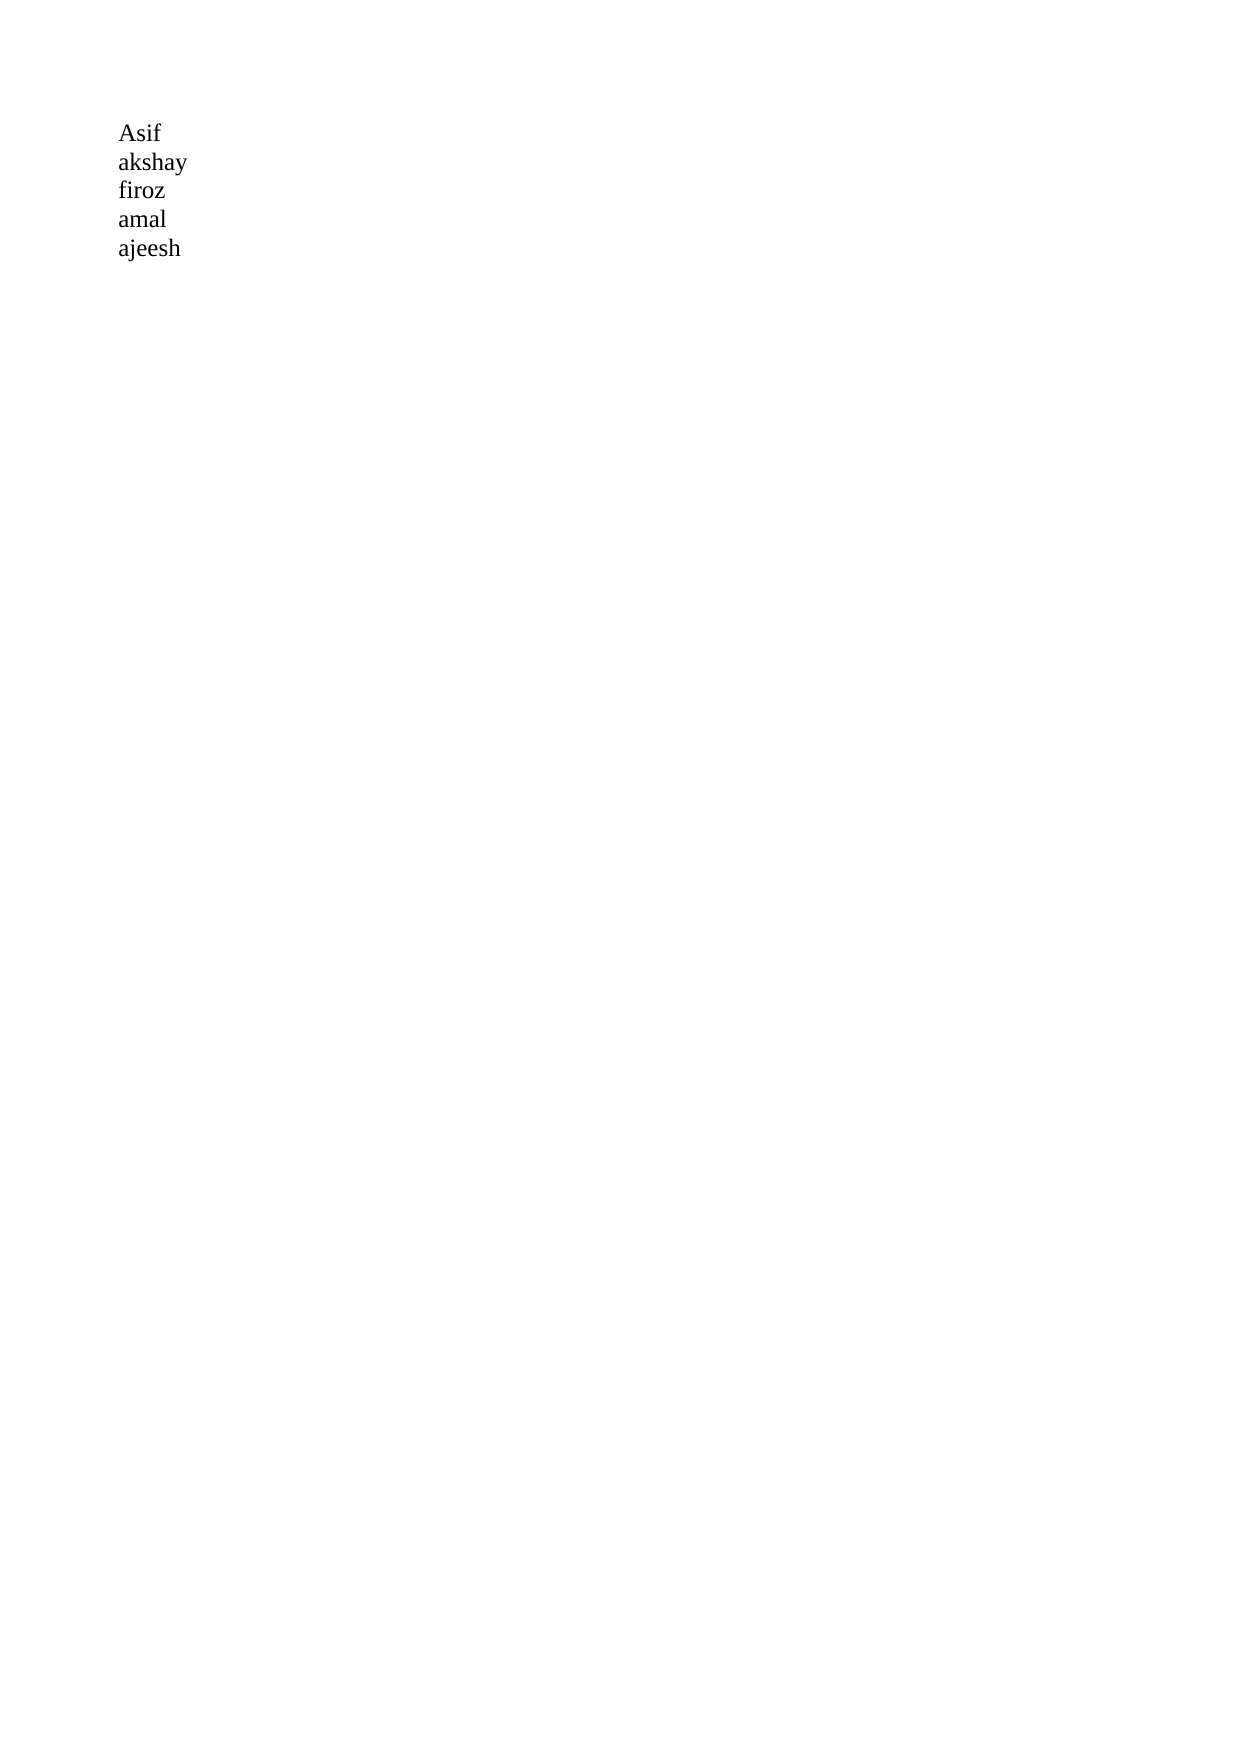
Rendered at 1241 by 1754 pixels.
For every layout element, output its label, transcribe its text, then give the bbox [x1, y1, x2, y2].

text Asif [118, 118, 1122, 147]
text amal [118, 204, 1122, 233]
text firoz [118, 176, 1122, 204]
text akshay [118, 147, 1122, 176]
text ajeesh [118, 233, 1122, 262]
